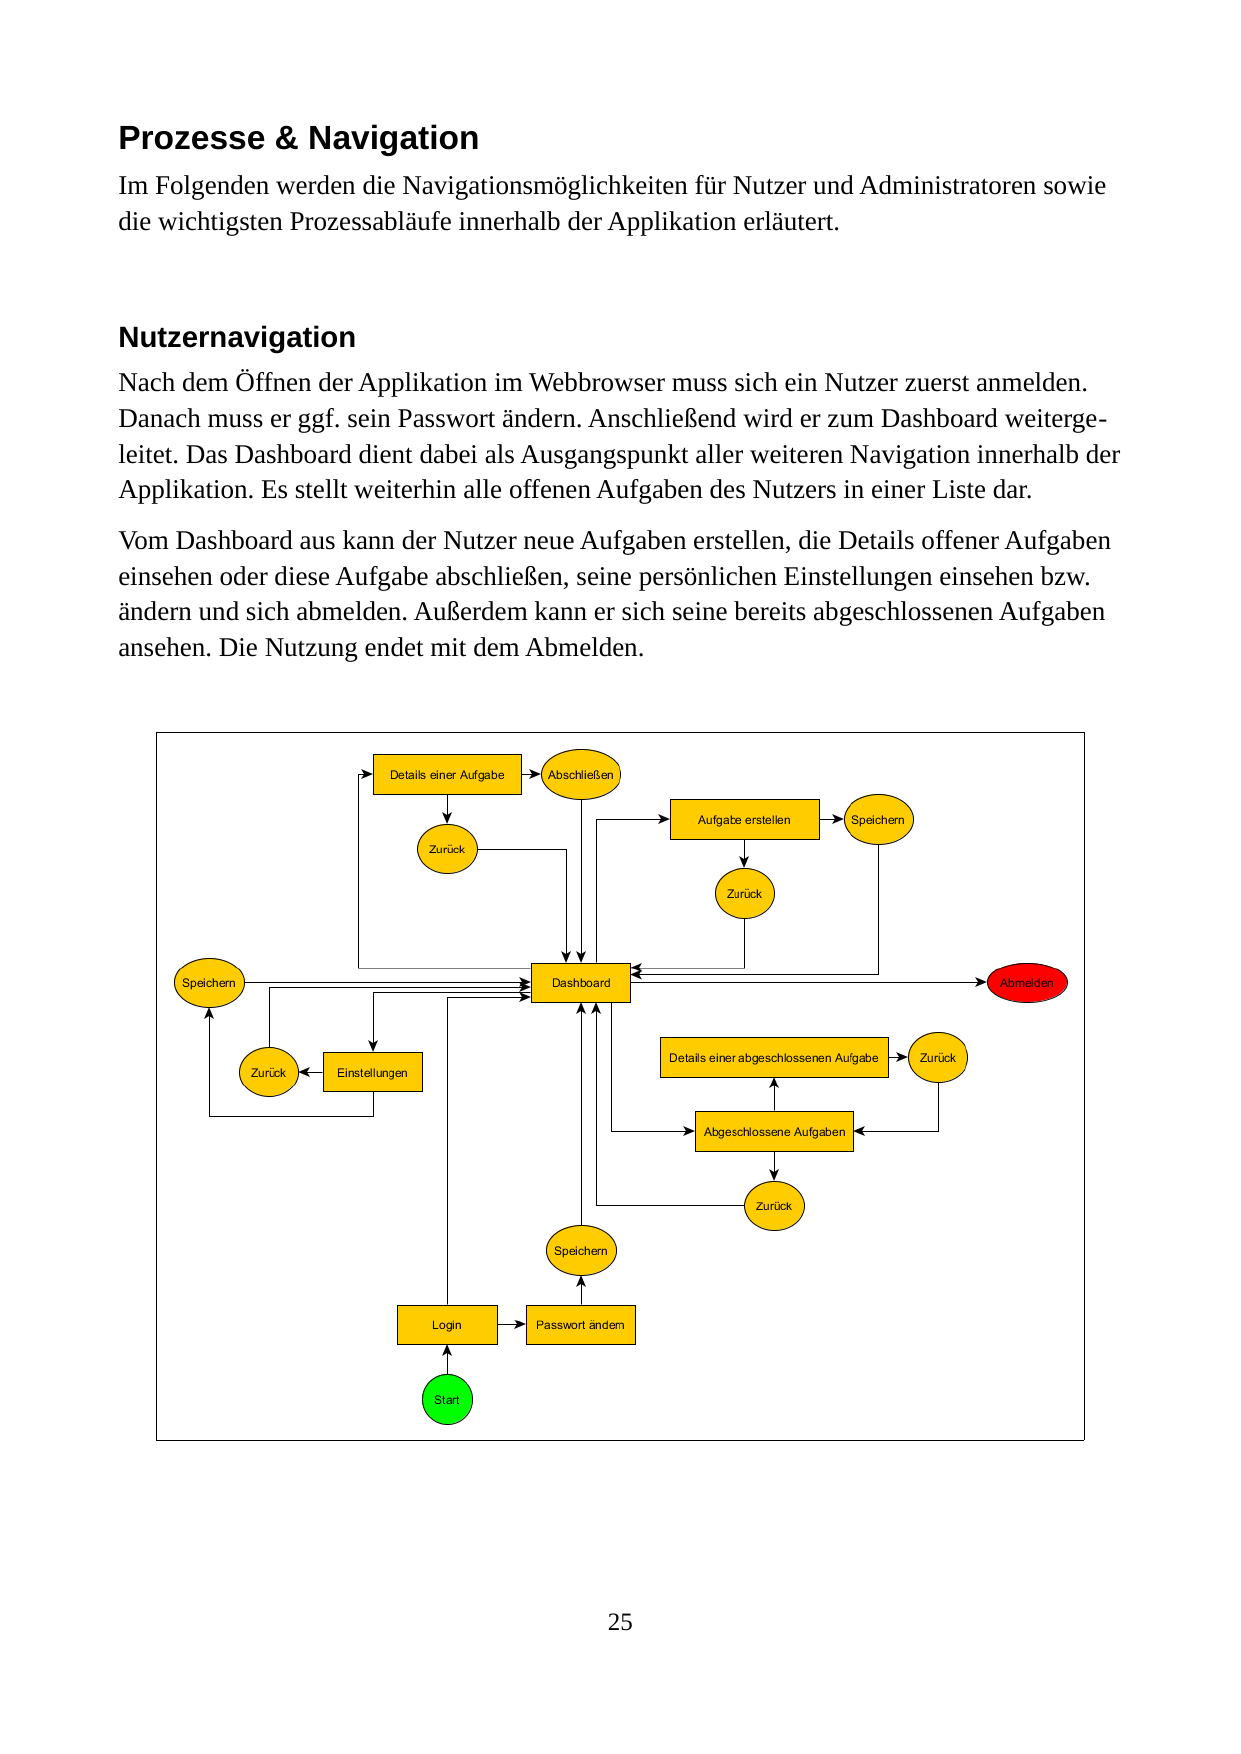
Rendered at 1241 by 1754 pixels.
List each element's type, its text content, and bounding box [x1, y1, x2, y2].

text Vom Dashboard aus kann der Nutzer neue Aufgaben erstellen, die Details offener Aufgaben einsehen oder diese Aufgabe abschließen, seine persönlichen Einstellungen einsehen bzw. ändern und sich abmelden. Außerdem kann er sich seine bereits abgeschlossenen Aufgaben ansehen. Die Nutzung en­det mit dem Abmelden. [118, 524, 1122, 662]
subtitle Prozesse & Navigation [118, 118, 1122, 157]
text Im Folgenden werden die Navigationsmöglichkeiten für Nutzer und Administratoren sowie die wichtigsten Prozessabläufe innerhalb der Applikation erläutert. [118, 169, 1122, 236]
subtitle Nutzernavigation [118, 320, 1122, 354]
text Nach dem Öffnen der Applikation im Webbrowser muss sich ein Nutzer zuerst anmelden. Danach muss er ggf. sein Passwort ändern. Anschließend wird er zum Dashboard weiterge­leitet. Das Dashboard dient dabei als Ausgangspunkt aller weiteren Navigation innerhalb der Applikation. Es stellt weiterhin alle offenen Aufgaben des Nutzers in einer Liste dar. [118, 366, 1122, 505]
picture [159, 734, 1081, 1438]
